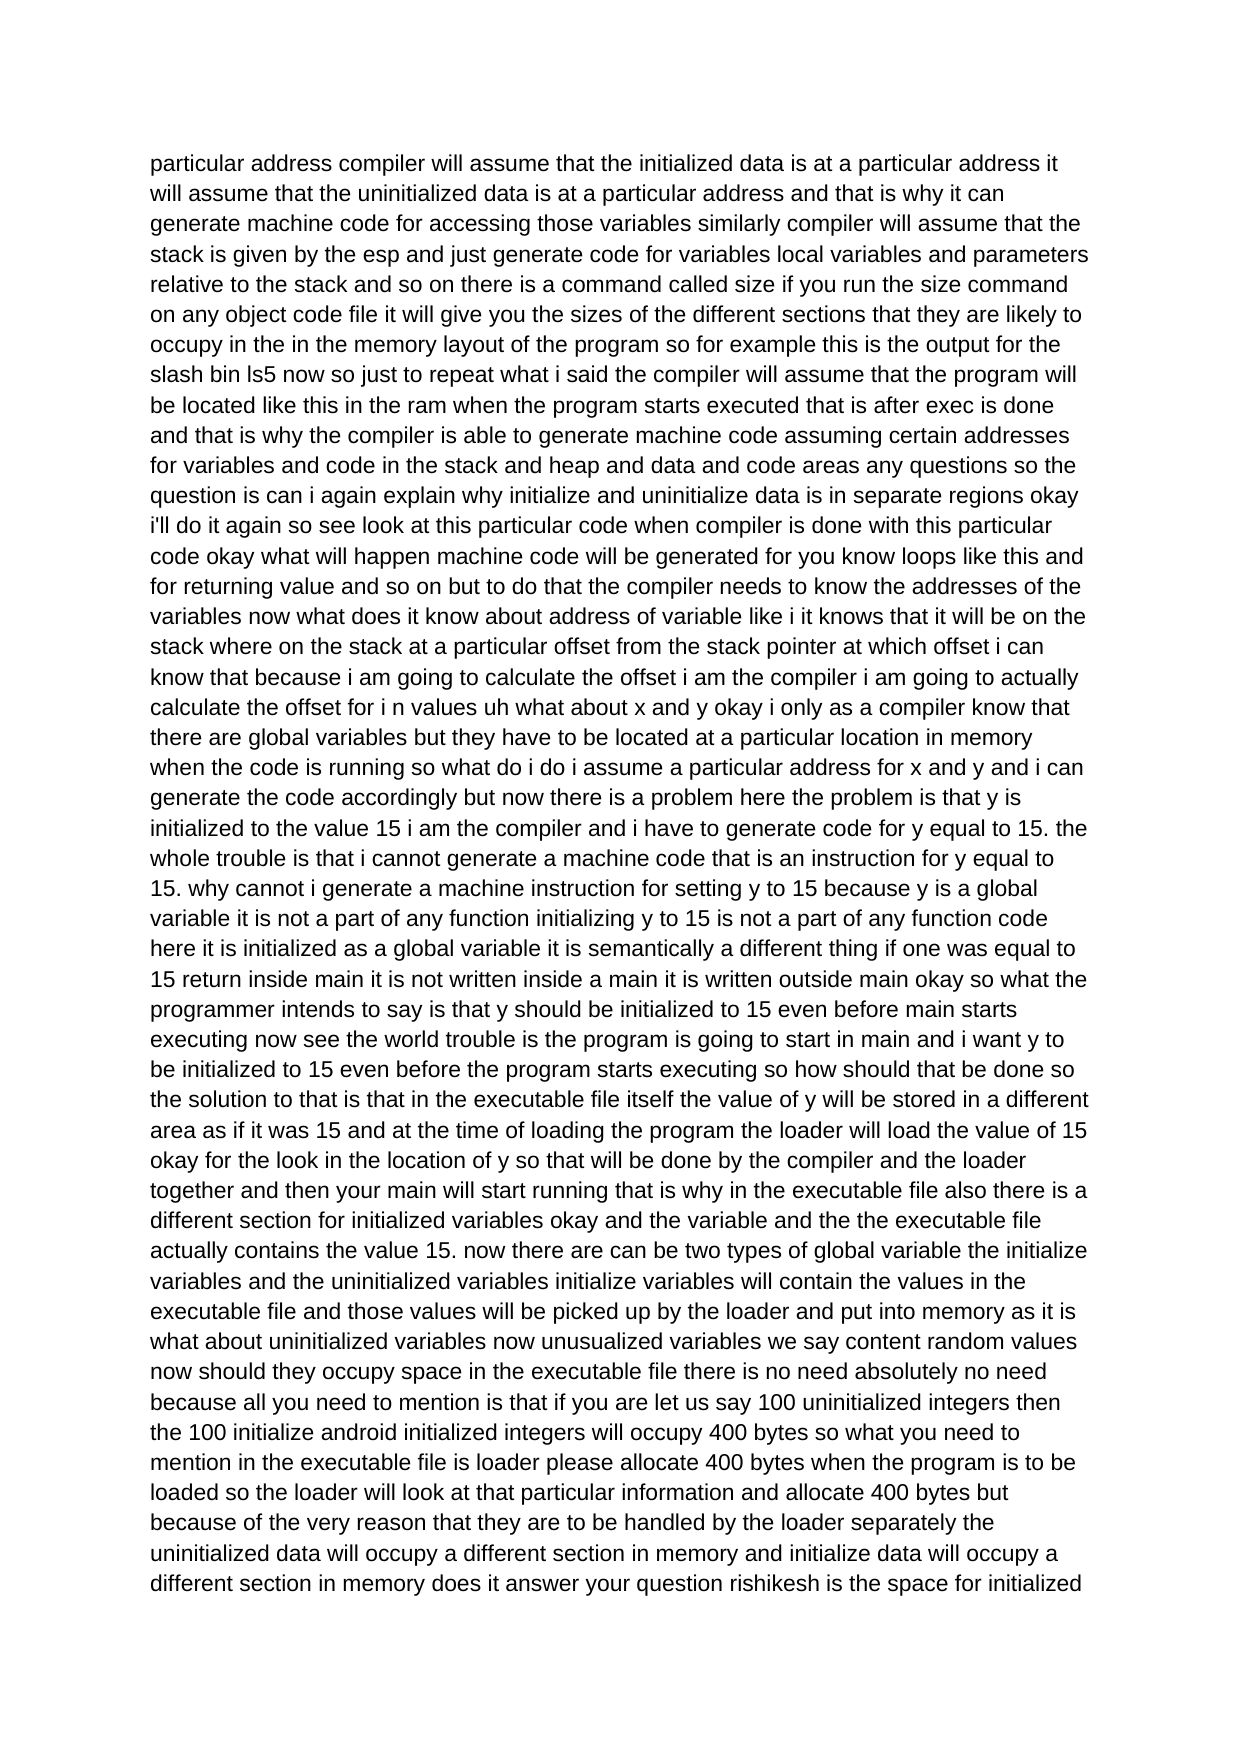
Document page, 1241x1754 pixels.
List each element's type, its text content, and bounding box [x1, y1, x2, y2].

text particular address compiler will assume that the initialized data is at a particular address it will assume that the uninitialized data is at a particular address and that is why it can generate machine code for accessing those variables similarly compiler will assume that the stack is given by the esp and just generate code for variables local variables and parameters relative to the stack and so on there is a command called size if you run the size command on any object code file it will give you the sizes of the different sections that they are likely to occupy in the in the memory layout of the program so for example this is the output for the slash bin ls5 now so just to repeat what i said the compiler will assume that the program will be located like this in the ram when the program starts executed that is after exec is done and that is why the compiler is able to generate machine code assuming certain addresses for variables and code in the stack and heap and data and code areas any questions so the question is can i again explain why initialize and uninitialize data is in separate regions okay i'll do it again so see look at this particular code when compiler is done with this particular code okay what will happen machine code will be generated for you know loops like this and for returning value and so on but to do that the compiler needs to know the addresses of the variables now what does it know about address of variable like i it knows that it will be on the stack where on the stack at a particular offset from the stack pointer at which offset i can know that because i am going to calculate the offset i am the compiler i am going to actually calculate the offset for i n values uh what about x and y okay i only as a compiler know that there are global variables but they have to be located at a particular location in memory when the code is running so what do i do i assume a particular address for x and y and i can generate the code accordingly but now there is a problem here the problem is that y is initialized to the value 15 i am the compiler and i have to generate code for y equal to 15. the whole trouble is that i cannot generate a machine code that is an instruction for y equal to 15. why cannot i generate a machine instruction for setting y to 15 because y is a global variable it is not a part of any function initializing y to 15 is not a part of any function code here it is initialized as a global variable it is semantically a different thing if one was equal to 15 return inside main it is not written inside a main it is written outside main okay so what the programmer intends to say is that y should be initialized to 15 even before main starts executing now see the world trouble is the program is going to start in main and i want y to be initialized to 15 even before the program starts executing so how should that be done so the solution to that is that in the executable file itself the value of y will be stored in a different area as if it was 15 and at the time of loading the program the loader will load the value of 15 okay for the look in the location of y so that will be done by the compiler and the loader together and then your main will start running that is why in the executable file also there is a different section for initialized variables okay and the variable and the the executable file actually contains the value 15. now there are can be two types of global variable the initialize variables and the uninitialized variables initialize variables will contain the values in the executable file and those values will be picked up by the loader and put into memory as it is what about uninitialized variables now unusualized variables we say content random values now should they occupy space in the executable file there is no need absolutely no need because all you need to mention is that if you are let us say 100 uninitialized integers then the 100 initialize android initialized integers will occupy 400 bytes so what you need to mention in the executable file is loader please allocate 400 bytes when the program is to be loaded so the loader will look at that particular information and allocate 400 bytes but because of the very reason that they are to be handled by the loader separately the uninitialized data will occupy a different section in memory and initialize data will occupy a different section in memory does it answer your question rishikesh is the space for initialized [150, 150, 1090, 1596]
